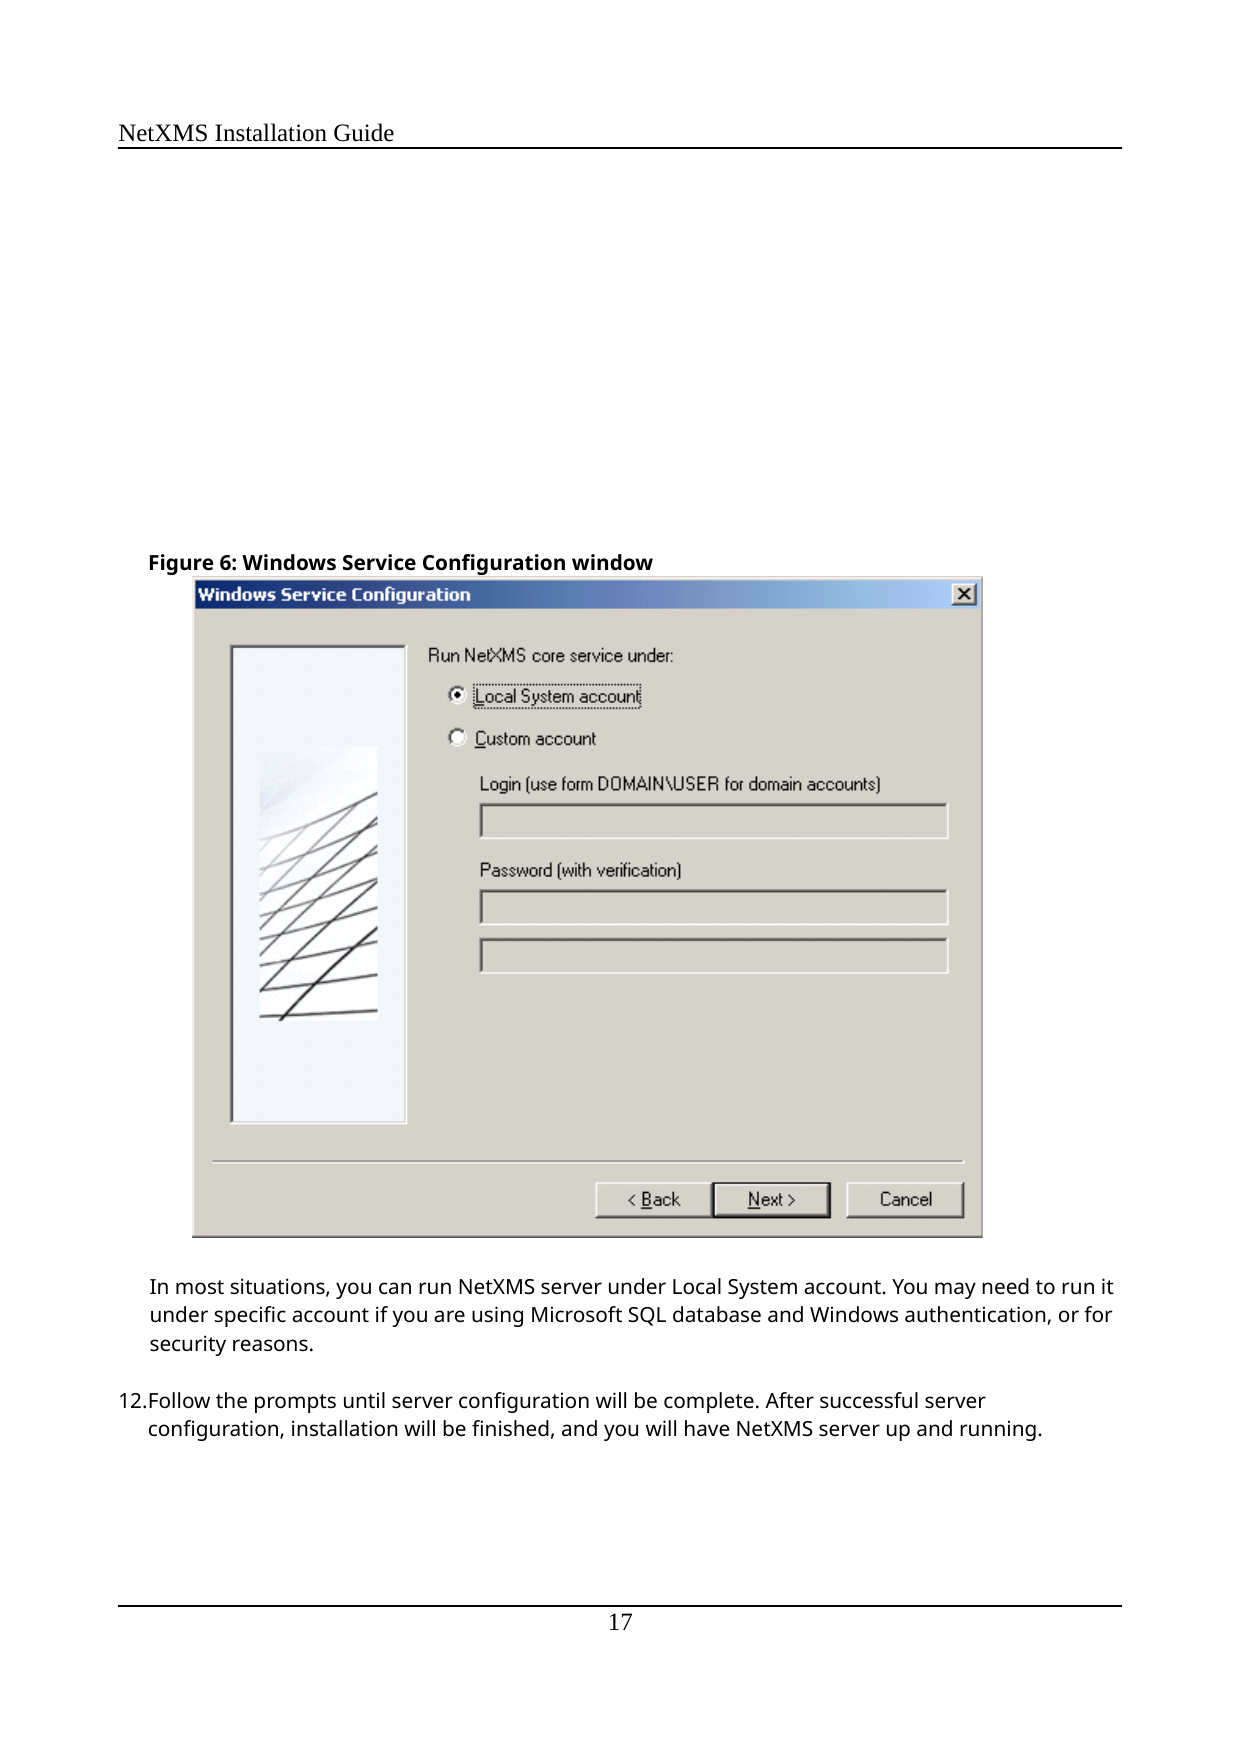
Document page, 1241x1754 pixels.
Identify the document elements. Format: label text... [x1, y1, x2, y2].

text Figure 6: Windows Service Configuration window [148, 548, 1122, 577]
text In most situations, you can run NetXMS server under Local System account. You may need to run it under specific account if you are using Microsoft SQL database and Windows authentication, or for security reasons. [149, 1272, 1122, 1357]
list Follow the prompts until server configuration will be complete. After successful server configuration, installation will be finished, and you will have NetXMS server up and running. [118, 1386, 1122, 1443]
